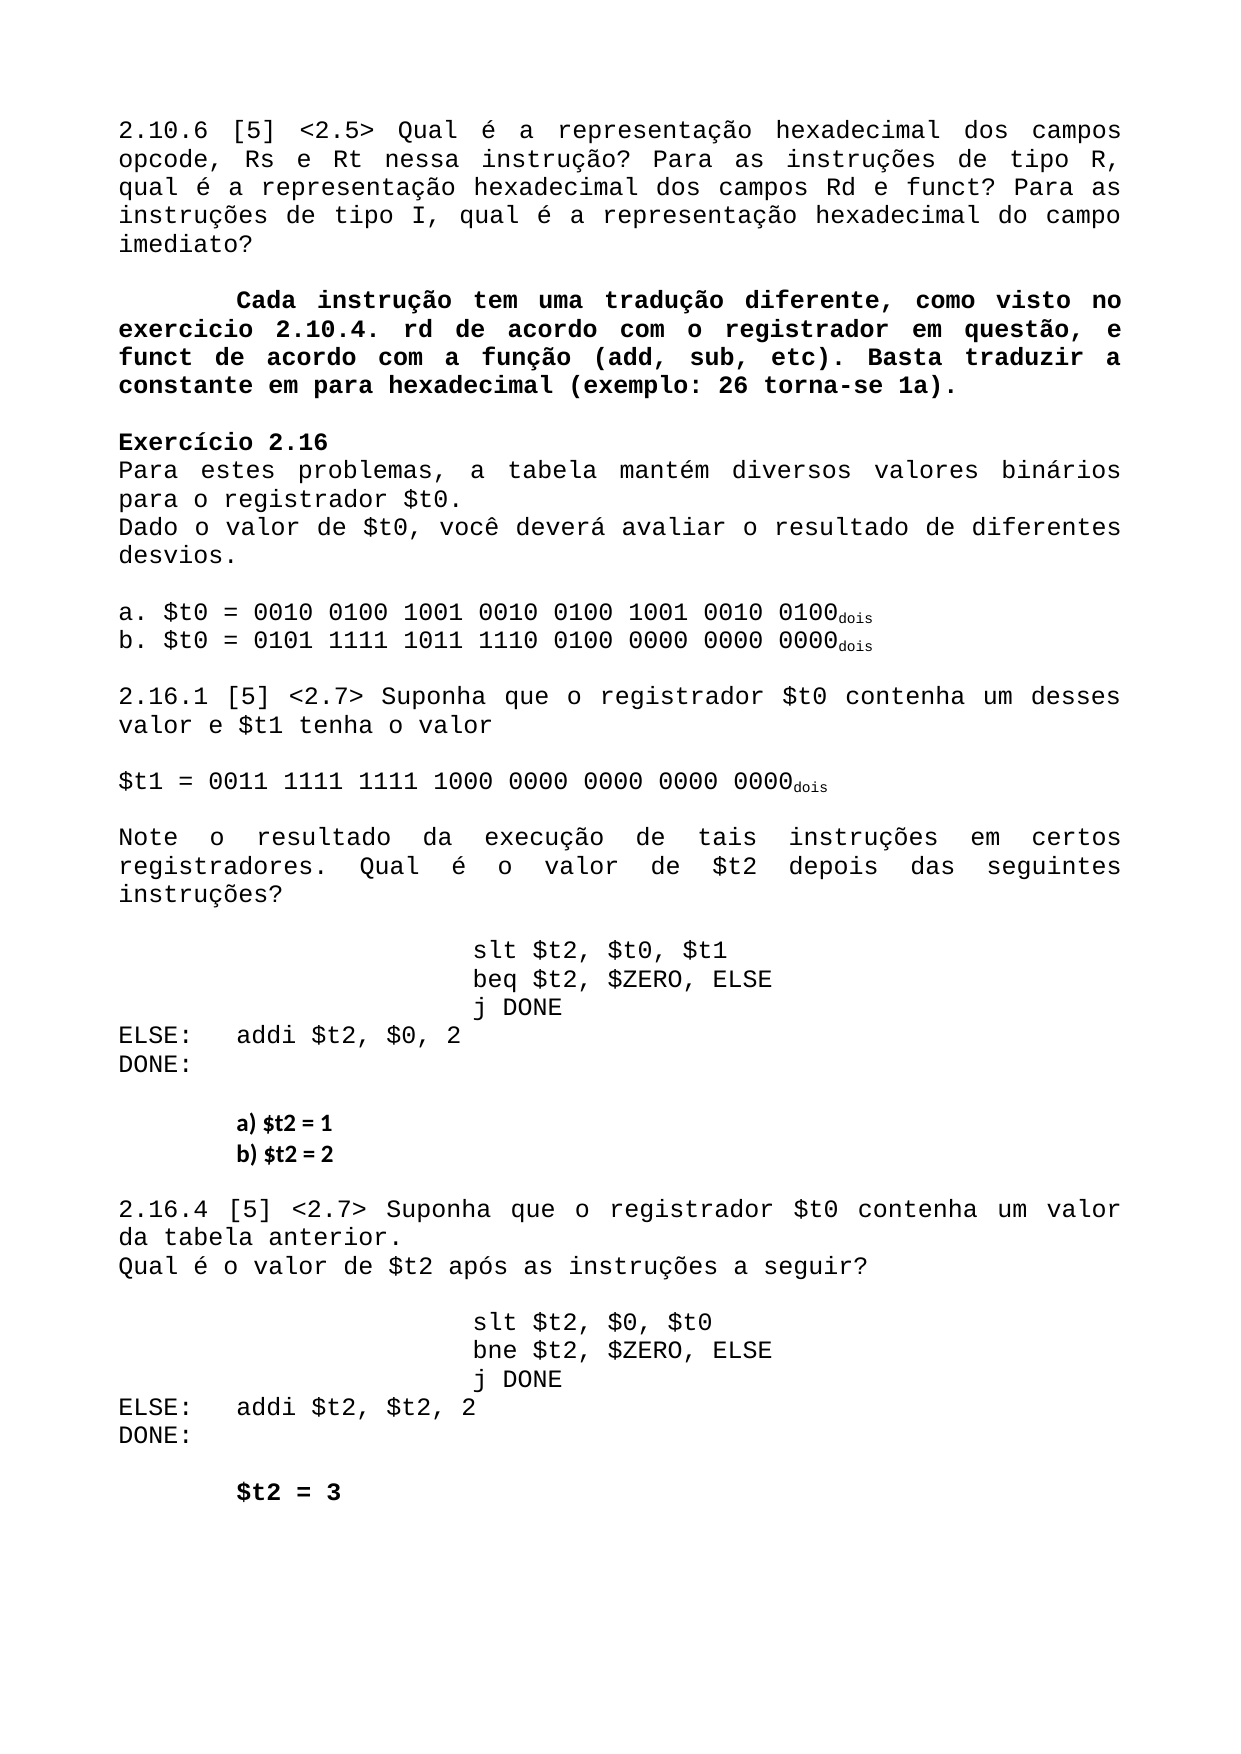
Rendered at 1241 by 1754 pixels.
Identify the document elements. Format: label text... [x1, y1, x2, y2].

text Exercício 2.16 [118, 429, 1122, 458]
text j DONE [118, 1366, 1122, 1395]
text slt $t2, $t0, $t1 [118, 938, 1122, 966]
text a) $t2 = 1 [118, 1108, 1122, 1138]
text 2.16.4 [5] <2.7> Suponha que o registrador $t0 contenha um valor da tabela anterior. [118, 1197, 1122, 1253]
text Dado o valor de $t0, você deverá avaliar o resultado de diferentes desvios. [118, 514, 1122, 571]
text DONE: [118, 1423, 1122, 1451]
text 2.16.1 [5] <2.7> Suponha que o registrador $t0 contenha um desses valor e $t1 tenha o valor [118, 684, 1122, 741]
text 2.10.6 [5] <2.5> Qual é a representação hexadecimal dos campos opcode, Rs e Rt nessa instrução? Para as instruções de tipo R, qual é a representação hexadecimal dos campos Rd e funct? Para as instruções de tipo I, qual é a representação hexadecimal do campo imediato? [118, 118, 1122, 260]
text beq $t2, $ZERO, ELSE [118, 966, 1122, 994]
text b. $t0 = 0101 1111 1011 1110 0100 0000 0000 0000dois [118, 627, 1122, 656]
text ELSE: addi $t2, $t2, 2 [118, 1395, 1122, 1423]
text Cada instrução tem uma tradução diferente, como visto no exercicio 2.10.4. rd de acordo com o registrador em questão, e funct de acordo com a função (add, sub, etc). Basta traduzir a constante em para hexadecimal (exemplo: 26 torna-se 1a). [118, 288, 1122, 401]
text a. $t0 = 0010 0100 1001 0010 0100 1001 0010 0100dois [118, 599, 1122, 627]
text ELSE: addi $t2, $0, 2 [118, 1023, 1122, 1051]
text Para estes problemas, a tabela mantém diversos valores binários para o registrador $t0. [118, 458, 1122, 514]
text b) $t2 = 2 [118, 1138, 1122, 1169]
text $t2 = 3 [118, 1479, 1122, 1508]
text j DONE [118, 994, 1122, 1023]
text Qual é o valor de $t2 após as instruções a seguir? [118, 1253, 1122, 1282]
text bne $t2, $ZERO, ELSE [118, 1338, 1122, 1366]
text slt $t2, $0, $t0 [118, 1310, 1122, 1338]
text $t1 = 0011 1111 1111 1000 0000 0000 0000 0000dois [118, 768, 1122, 797]
text DONE: [118, 1051, 1122, 1079]
text Note o resultado da execução de tais instruções em certos registradores. Qual é o valor de $t2 depois das seguintes instruções? [118, 825, 1122, 910]
